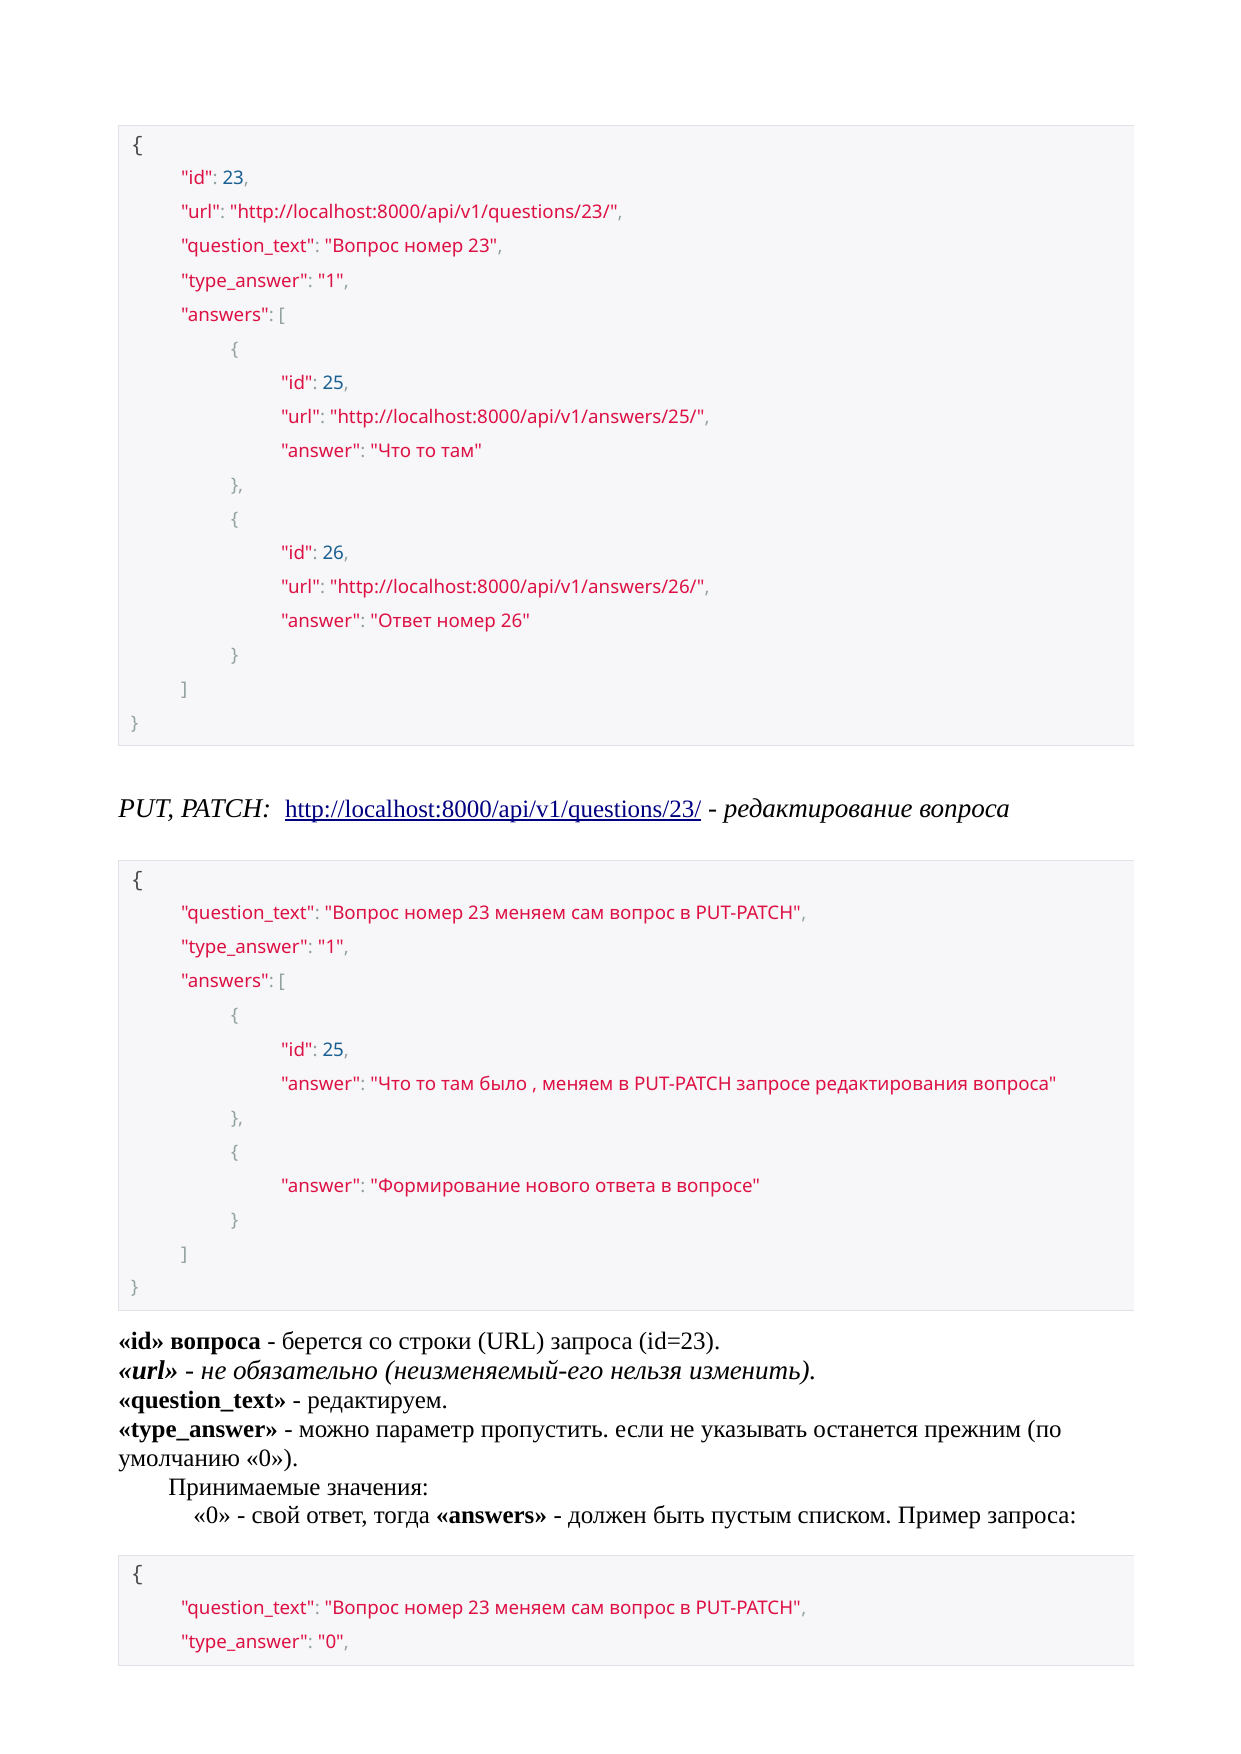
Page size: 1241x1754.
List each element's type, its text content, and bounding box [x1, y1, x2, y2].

text «url» - не обязательно (неизменяемый-его нельзя изменить). [118, 1354, 1134, 1386]
text "id": 26, [119, 532, 1134, 563]
text "answer": "Что то там было , меняем в PUT-PATCH запросе редактирования вопроса" [119, 1063, 1134, 1094]
text "answer": "Формирование нового ответа в вопросе" [119, 1165, 1134, 1196]
text "type_answer": "0", [119, 1621, 1134, 1665]
text "url": "http://localhost:8000/api/v1/questions/23/", [119, 192, 1134, 223]
text "id": 25, [119, 362, 1134, 393]
text { [119, 861, 1134, 889]
text ] [119, 668, 1134, 699]
text { [119, 328, 1134, 359]
text "answers": [ [119, 961, 1134, 992]
text «question_text» - редактируем. [118, 1386, 1134, 1414]
text "type_answer": "1", [119, 260, 1134, 291]
text }, [119, 1097, 1134, 1128]
text «id» вопроса - берется со строки (URL) запроса (id=23). [118, 1326, 1134, 1354]
text "question_text": "Вопрос номер 23 меняем сам вопрос в PUT-PATCH", [119, 1587, 1134, 1618]
text "answer": "Ответ номер 26" [119, 600, 1134, 631]
text { [119, 498, 1134, 529]
text "question_text": "Вопрос номер 23 меняем сам вопрос в PUT-PATCH", [119, 892, 1134, 923]
text "id": 23, [119, 157, 1134, 188]
text { [119, 1131, 1134, 1162]
text } [119, 634, 1134, 665]
text } [119, 702, 1134, 745]
text "question_text": "Вопрос номер 23", [119, 226, 1134, 257]
text "type_answer": "1", [119, 926, 1134, 957]
text PUT, PATCH: http://localhost:8000/api/v1/questions/23/ - редактирование вопроса [118, 792, 1134, 823]
text "id": 25, [119, 1029, 1134, 1060]
text ] [119, 1233, 1134, 1264]
text "url": "http://localhost:8000/api/v1/answers/26/", [119, 566, 1134, 597]
text «0» - свой ответ, тогда «answers» - должен быть пустым списком. Пример запроса: [118, 1501, 1134, 1529]
text }, [119, 464, 1134, 495]
text "url": "http://localhost:8000/api/v1/answers/25/", [119, 396, 1134, 427]
text «type_answer» - можно параметр пропустить. если не указывать останется прежним (по умолчанию «0»). [118, 1414, 1134, 1472]
text { [119, 126, 1134, 154]
text } [119, 1199, 1134, 1230]
text { [119, 1556, 1134, 1584]
text "answers": [ [119, 294, 1134, 325]
text } [119, 1267, 1134, 1310]
text Принимаемые значения: [118, 1472, 1134, 1501]
text { [119, 994, 1134, 1026]
text "answer": "Что то там" [119, 430, 1134, 461]
